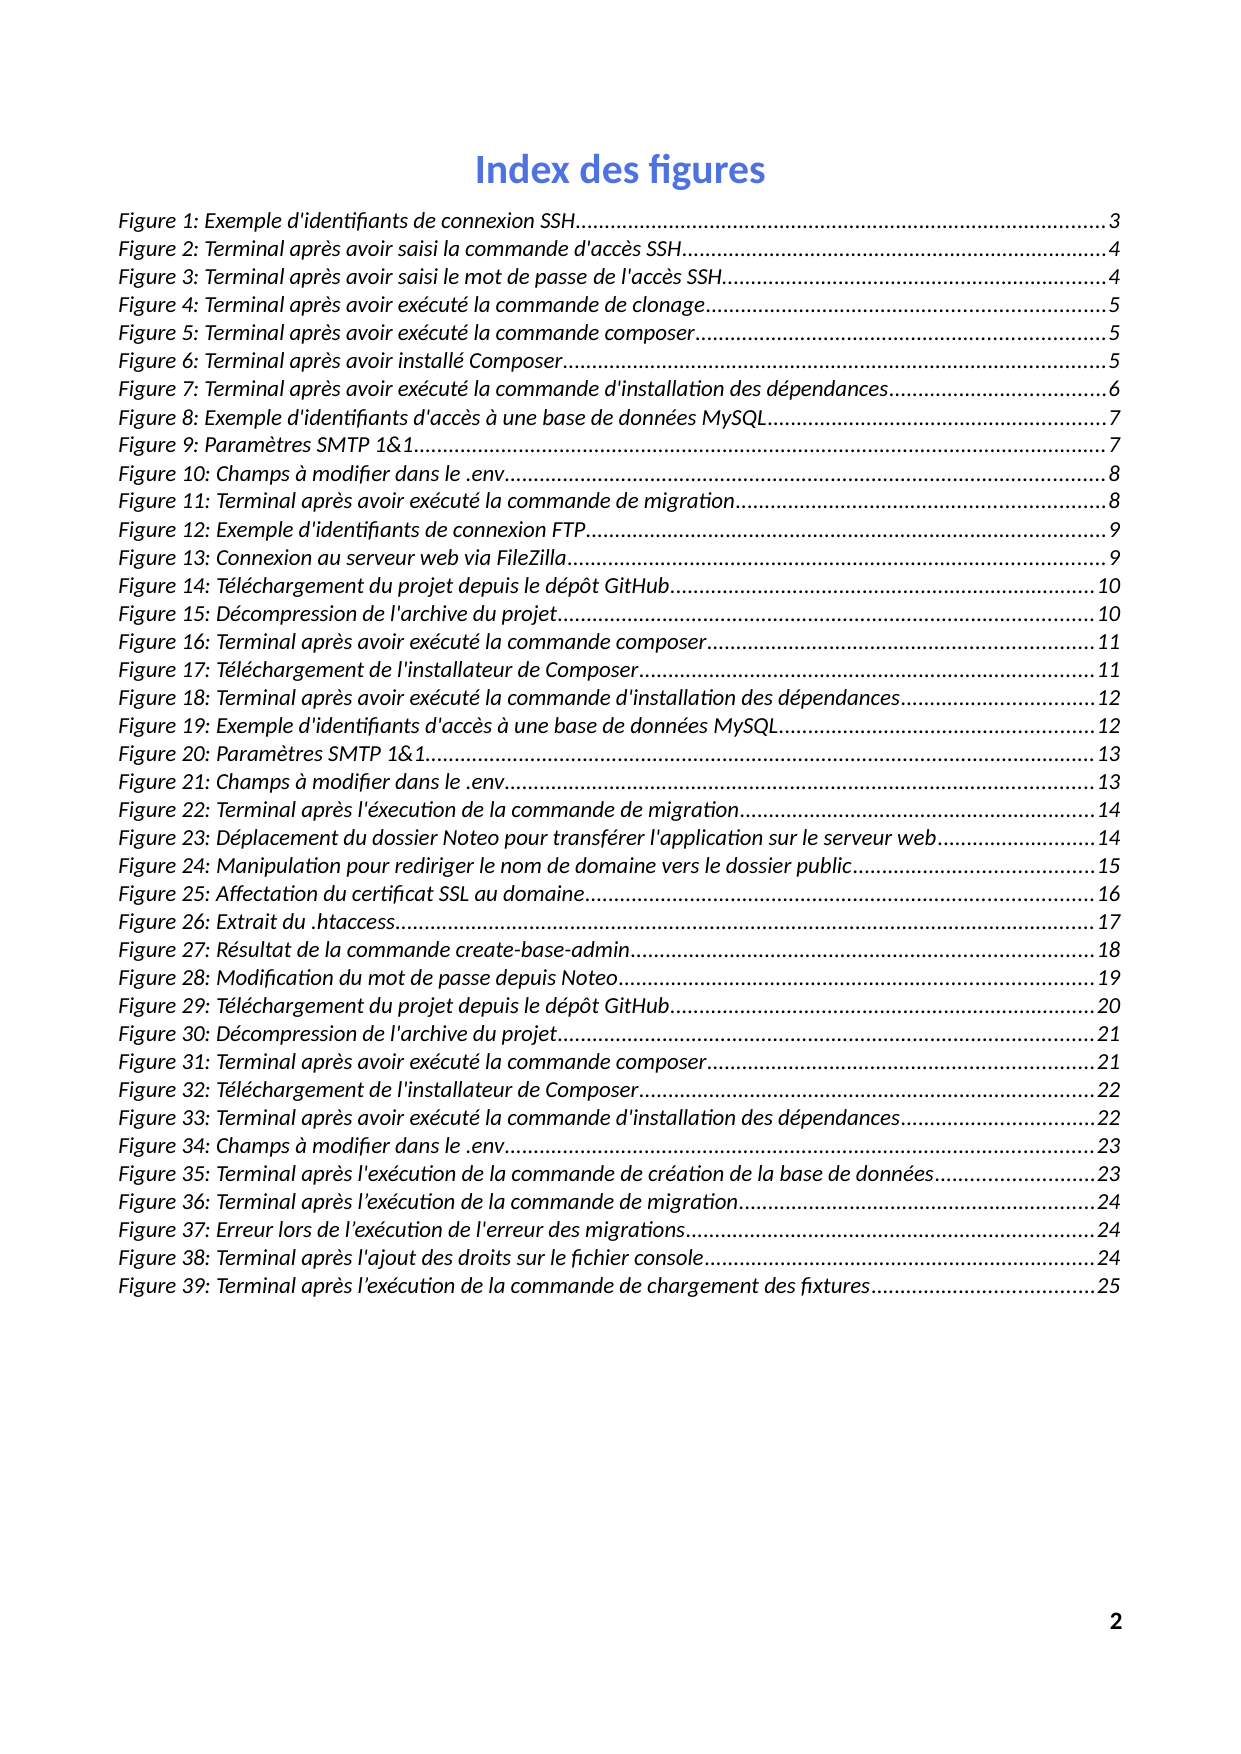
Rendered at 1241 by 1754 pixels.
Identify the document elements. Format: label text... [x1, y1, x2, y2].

text Figure 7: Terminal après avoir exécuté la commande d'installation des dépendances 6 [118, 374, 1122, 403]
text Figure 31: Terminal après avoir exécuté la commande composer 21 [118, 1047, 1122, 1075]
text Figure 22: Terminal après l'éxecution de la commande de migration 14 [118, 795, 1122, 823]
text Figure 10: Champs à modifier dans le .env 8 [118, 459, 1122, 487]
text Figure 32: Téléchargement de l'installateur de Composer 22 [118, 1075, 1122, 1103]
text Figure 6: Terminal après avoir installé Composer 5 [118, 347, 1122, 374]
text Figure 5: Terminal après avoir exécuté la commande composer 5 [118, 318, 1122, 347]
text Figure 13: Connexion au serveur web via FileZilla 9 [118, 543, 1122, 571]
text Figure 27: Résultat de la commande create-base-admin 18 [118, 935, 1122, 963]
text Figure 34: Champs à modifier dans le .env 23 [118, 1131, 1122, 1159]
text Figure 11: Terminal après avoir exécuté la commande de migration 8 [118, 487, 1122, 515]
text Figure 28: Modification du mot de passe depuis Noteo 19 [118, 963, 1122, 991]
text Figure 3: Terminal après avoir saisi le mot de passe de l'accès SSH 4 [118, 262, 1122, 291]
text Figure 39: Terminal après l’exécution de la commande de chargement des fixtures 25 [118, 1271, 1122, 1299]
text Figure 17: Téléchargement de l'installateur de Composer 11 [118, 655, 1122, 683]
text Figure 19: Exemple d'identifiants d'accès à une base de données MySQL 12 [118, 711, 1122, 739]
text Figure 4: Terminal après avoir exécuté la commande de clonage 5 [118, 291, 1122, 318]
text Figure 14: Téléchargement du projet depuis le dépôt GitHub 10 [118, 571, 1122, 599]
text Figure 1: Exemple d'identifiants de connexion SSH 3 [118, 206, 1122, 234]
text Figure 30: Décompression de l'archive du projet 21 [118, 1019, 1122, 1047]
text Figure 35: Terminal après l'exécution de la commande de création de la base de données 23 [118, 1159, 1122, 1187]
text Figure 37: Erreur lors de l’exécution de l'erreur des migrations 24 [118, 1215, 1122, 1243]
text Figure 2: Terminal après avoir saisi la commande d'accès SSH 4 [118, 234, 1122, 262]
text Figure 9: Paramètres SMTP 1&1 7 [118, 431, 1122, 459]
text Figure 20: Paramètres SMTP 1&1 13 [118, 739, 1122, 767]
text Figure 23: Déplacement du dossier Noteo pour transférer l'application sur le serveur web 14 [118, 823, 1122, 851]
text Figure 26: Extrait du .htaccess 17 [118, 907, 1122, 935]
text Figure 15: Décompression de l'archive du projet 10 [118, 599, 1122, 627]
text Figure 16: Terminal après avoir exécuté la commande composer 11 [118, 627, 1122, 655]
text Figure 38: Terminal après l'ajout des droits sur le fichier console 24 [118, 1243, 1122, 1271]
text Figure 36: Terminal après l’exécution de la commande de migration 24 [118, 1187, 1122, 1215]
text Figure 24: Manipulation pour rediriger le nom de domaine vers le dossier public 15 [118, 851, 1122, 879]
text Figure 8: Exemple d'identifiants d'accès à une base de données MySQL 7 [118, 403, 1122, 431]
subtitle Index des figures [118, 143, 1122, 194]
text Figure 29: Téléchargement du projet depuis le dépôt GitHub 20 [118, 991, 1122, 1019]
text Figure 21: Champs à modifier dans le .env 13 [118, 767, 1122, 795]
text Figure 33: Terminal après avoir exécuté la commande d'installation des dépendances 22 [118, 1103, 1122, 1131]
text Figure 12: Exemple d'identifiants de connexion FTP 9 [118, 515, 1122, 543]
text Figure 18: Terminal après avoir exécuté la commande d'installation des dépendances 12 [118, 683, 1122, 711]
text Figure 25: Affectation du certificat SSL au domaine 16 [118, 879, 1122, 907]
